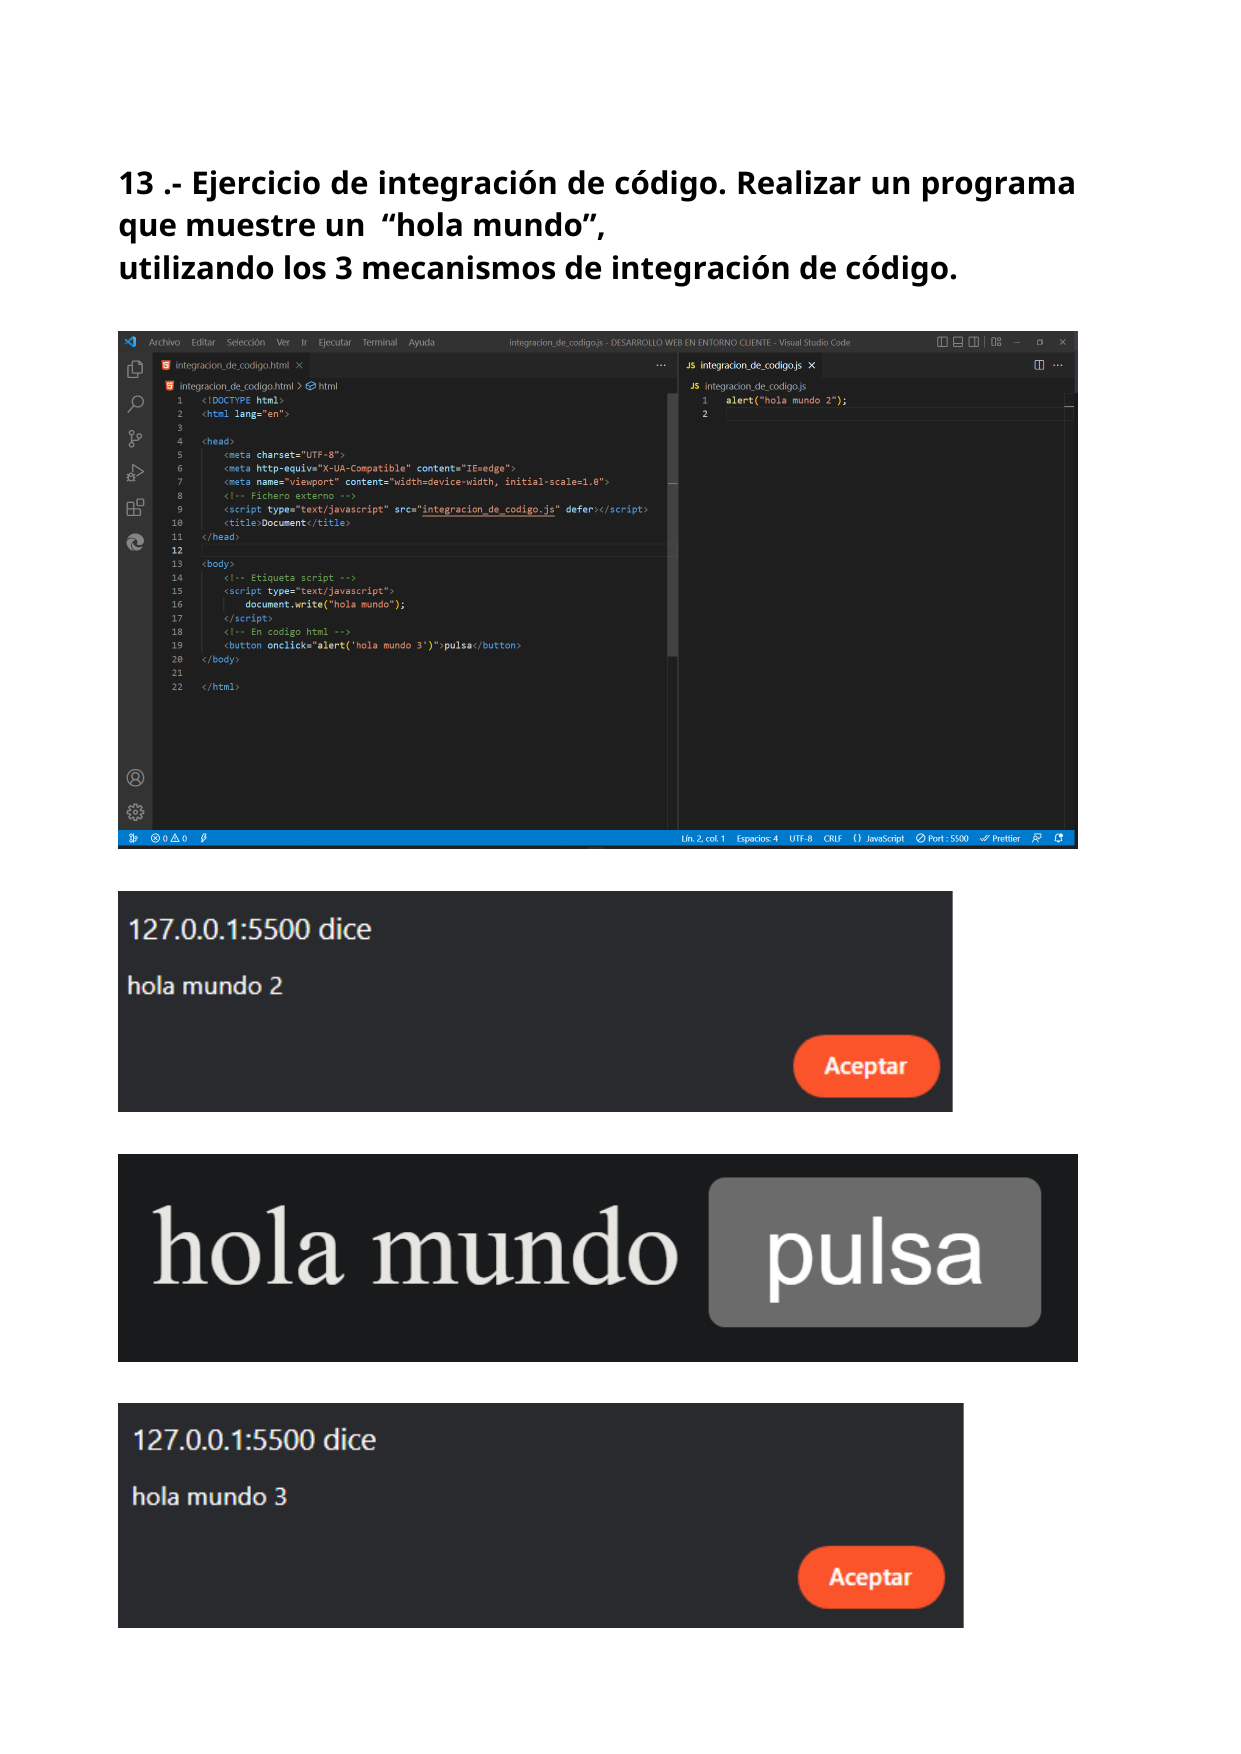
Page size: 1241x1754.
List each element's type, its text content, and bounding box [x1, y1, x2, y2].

text utilizando los 3 mecanismos de integración de código. [118, 246, 1078, 288]
text 13 .- Ejercicio de integración de código. Realizar un programa que muestre un “hola mundo”, [118, 161, 1078, 246]
